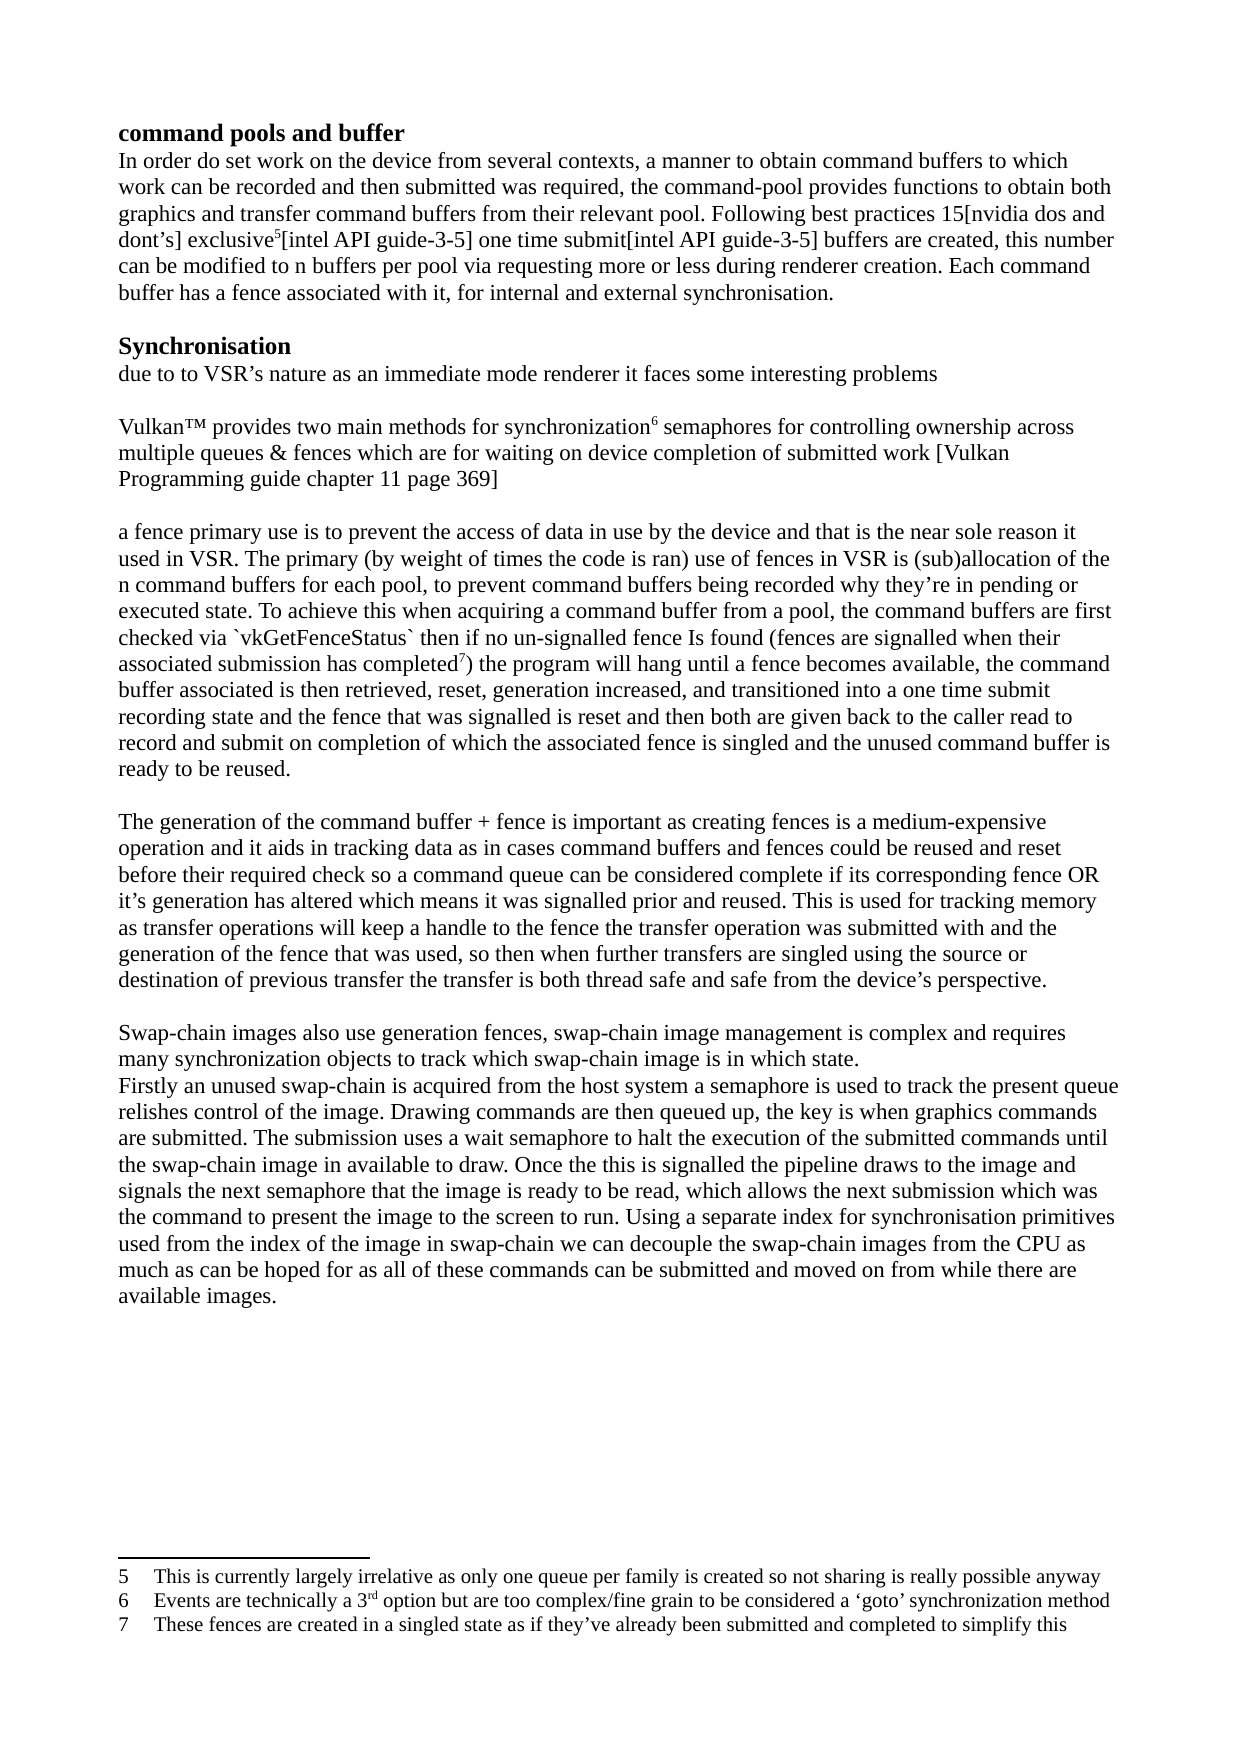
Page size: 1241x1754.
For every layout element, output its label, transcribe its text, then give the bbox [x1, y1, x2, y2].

text These fences are created in a singled state as if they’ve already been submitted and completed to simplify this [118, 1612, 1122, 1636]
text Swap-chain images also use generation fences, swap-chain image management is complex and requires many synchronization objects to track which swap-chain image is in which state. [118, 1019, 1122, 1072]
text In order do set work on the device from several contexts, a manner to obtain command buffers to which work can be recorded and then submitted was required, the command-pool provides functions to obtain both graphics and transfer command buffers from their relevant pool. Following best practices 15[nvidia dos and dont’s] exclusive[intel API guide-3-5] one time submit[intel API guide-3-5] buffers are created, this number can be modified to n buffers per pool via requesting more or less during renderer creation. Each command buffer has a fence associated with it, for internal and external synchronisation. [118, 147, 1122, 305]
text The generation of the command buffer + fence is important as creating fences is a medium-expensive operation and it aids in tracking data as in cases command buffers and fences could be reused and reset before their required check so a command queue can be considered complete if its corresponding fence OR it’s generation has altered which means it was signalled prior and reused. This is used for tracking memory as transfer operations will keep a handle to the fence the transfer operation was submitted with and the generation of the fence that was used, so then when further transfers are singled using the source or destination of previous transfer the transfer is both thread safe and safe from the device’s perspective. [118, 808, 1122, 993]
text Firstly an unused swap-chain is acquired from the host system a semaphore is used to track the present queue relishes control of the image. Drawing commands are then queued up, the key is when graphics commands are submitted. The submission uses a wait semaphore to halt the execution of the submitted commands until the swap-chain image in available to draw. Once the this is signalled the pipeline draws to the image and signals the next semaphore that the image is ready to be read, which allows the next submission which was the command to present the image to the screen to run. Using a separate index for synchronisation primitives used from the index of the image in swap-chain we can decouple the swap-chain images from the CPU as much as can be hoped for as all of these commands can be submitted and moved on from while there are available images. [118, 1072, 1122, 1309]
text Vulkan™ provides two main methods for synchronization semaphores for controlling ownership across multiple queues & fences which are for waiting on device completion of submitted work [Vulkan Programming guide chapter 11 page 369] [118, 413, 1122, 492]
text command pools and buffer [118, 118, 1122, 147]
text a fence primary use is to prevent the access of data in use by the device and that is the near sole reason it used in VSR. The primary (by weight of times the code is ran) use of fences in VSR is (sub)allocation of the n command buffers for each pool, to prevent command buffers being recorded why they’re in pending or executed state. To achieve this when acquiring a command buffer from a pool, the command buffers are first checked via `vkGetFenceStatus` then if no un-signalled fence Is found (fences are signalled when their associated submission has completed) the program will hang until a fence becomes available, the command buffer associated is then retrieved, reset, generation increased, and transitioned into a one time submit recording state and the fence that was signalled is reset and then both are given back to the caller read to record and submit on completion of which the associated fence is singled and the unused command buffer is ready to be reused. [118, 518, 1122, 782]
text Events are technically a 3rd option but are too complex/fine grain to be considered a ‘goto’ synchronization method [118, 1588, 1122, 1612]
text due to to VSR’s nature as an immediate mode renderer it faces some interesting problems [118, 360, 1122, 386]
text This is currently largely irrelative as only one queue per family is created so not sharing is really possible anyway [118, 1564, 1122, 1588]
text Synchronisation [118, 331, 1122, 360]
